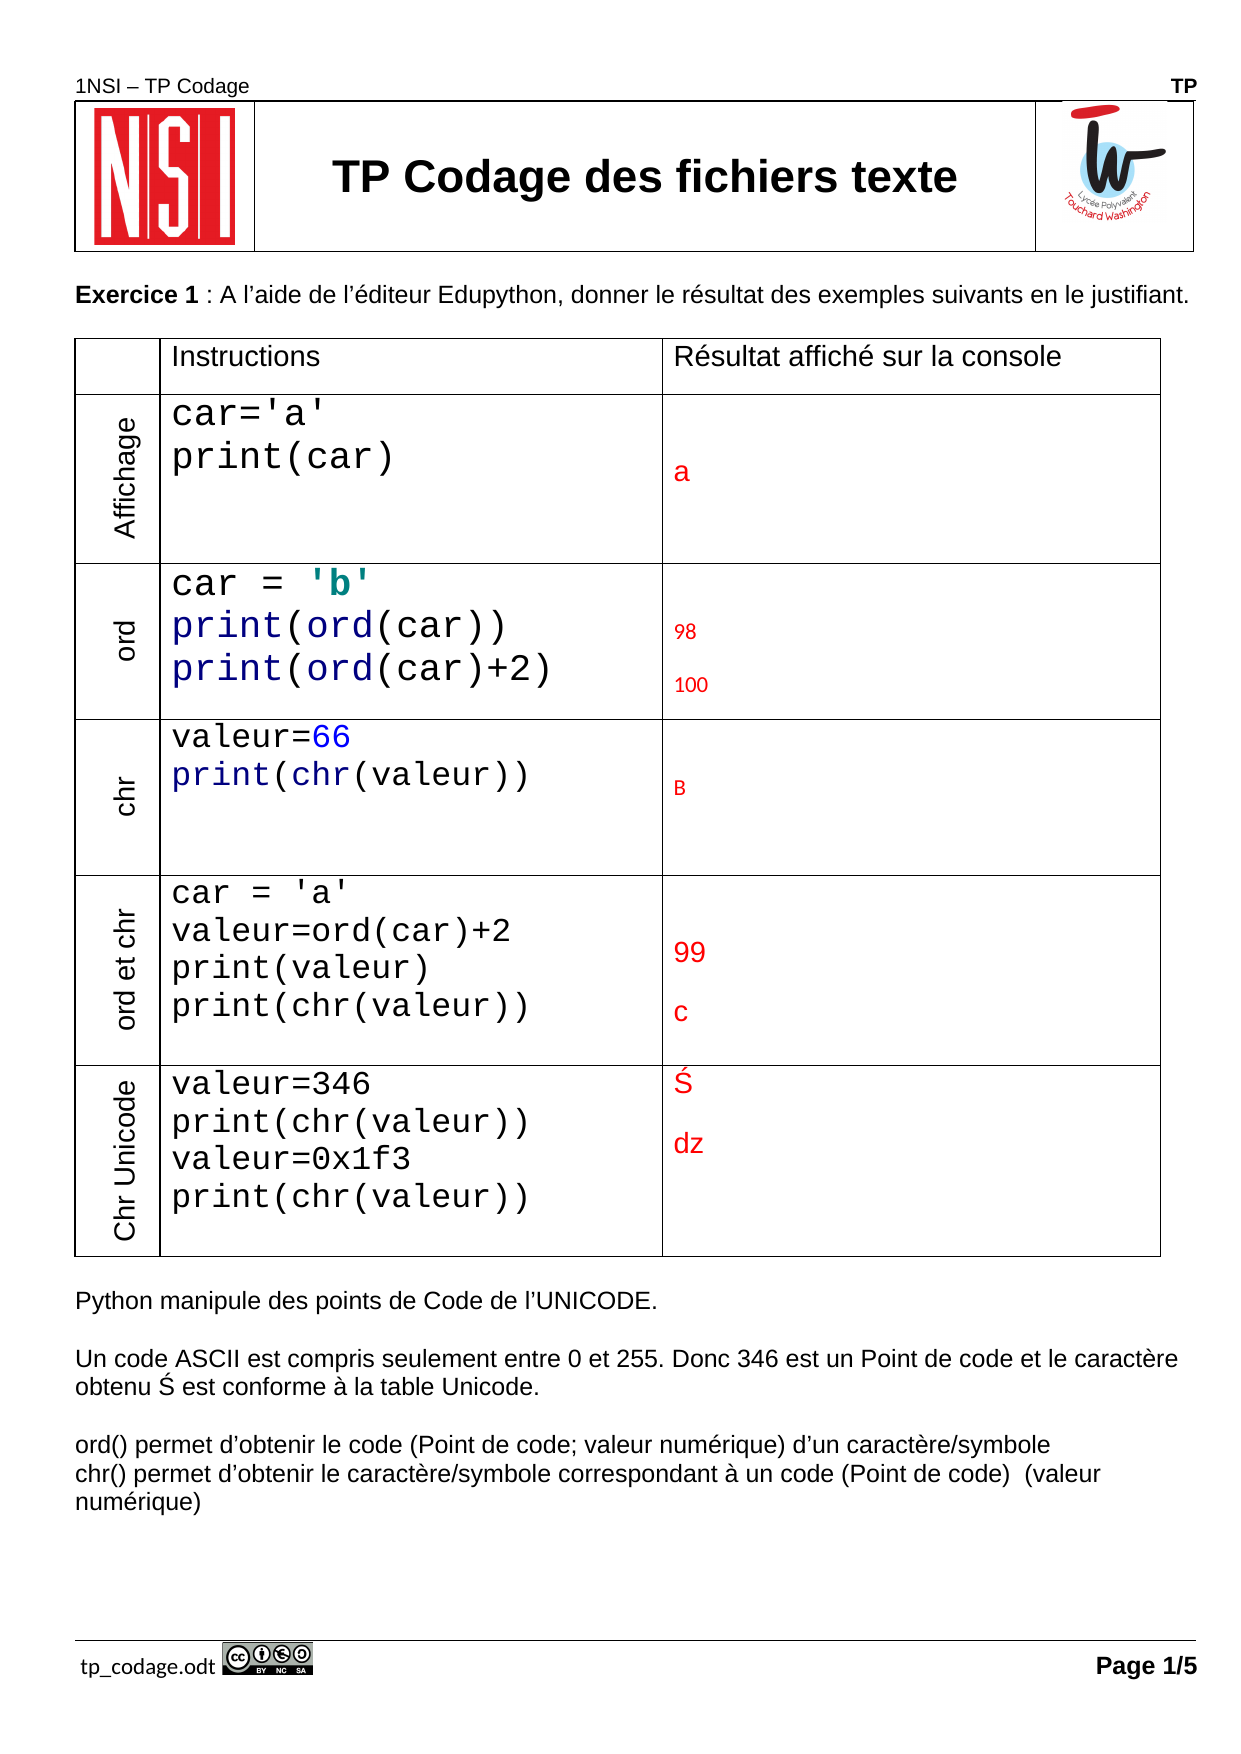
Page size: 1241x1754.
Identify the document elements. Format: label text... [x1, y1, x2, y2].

table_cell a [663, 395, 1160, 563]
table_cell valeur=66 print(chr(valeur)) [161, 720, 662, 874]
table_cell ord et chr [76, 876, 159, 1065]
table_header [1036, 102, 1193, 251]
picture [222, 1642, 313, 1675]
table_cell Ś ǳ [663, 1066, 1160, 1256]
text Un code ASCII est compris seulement entre 0 et 255. Donc 346 est un Point de code et le caractère obtenu Ś est conforme à la table Unicode. [75, 1343, 1196, 1401]
text Python manipule des points de Code de l’UNICODE. [75, 1286, 1196, 1315]
table_cell car = 'a' valeur=ord(car)+2 print(valeur) print(chr(valeur)) [161, 876, 662, 1065]
table_cell Affichage [76, 395, 159, 563]
table_cell ord [76, 564, 159, 719]
text ord() permet d’obtenir le code (Point de code; valeur numérique) d’un caractère/symbole [75, 1430, 1196, 1458]
text Exercice 1 : A l’aide de l’éditeur Edupython, donner le résultat des exemples suivants en le justifiant. [75, 281, 1196, 309]
picture [1062, 101, 1168, 223]
text chr() permet d’obtenir le caractère/symbole correspondant à un code (Point de code) (valeur numérique) [75, 1458, 1196, 1516]
table_cell Chr Unicode [76, 1066, 159, 1256]
table_header [76, 339, 159, 393]
table_header [76, 102, 254, 251]
table_cell 99 c [663, 876, 1160, 1065]
table_cell chr [76, 720, 159, 874]
table_cell B [663, 720, 1160, 874]
table_header TP Codage des fichiers texte [255, 102, 1035, 251]
table_header Instructions [161, 339, 662, 393]
table_header Résultat affiché sur la console [663, 339, 1160, 393]
table_cell 98 100 [663, 564, 1160, 719]
table_cell car='a' print(car) [161, 395, 662, 563]
table_cell car = 'b' print(ord(car)) print(ord(car)+2) [161, 564, 662, 719]
table_cell valeur=346 print(chr(valeur)) valeur=0x1f3 print(chr(valeur)) [161, 1066, 662, 1256]
